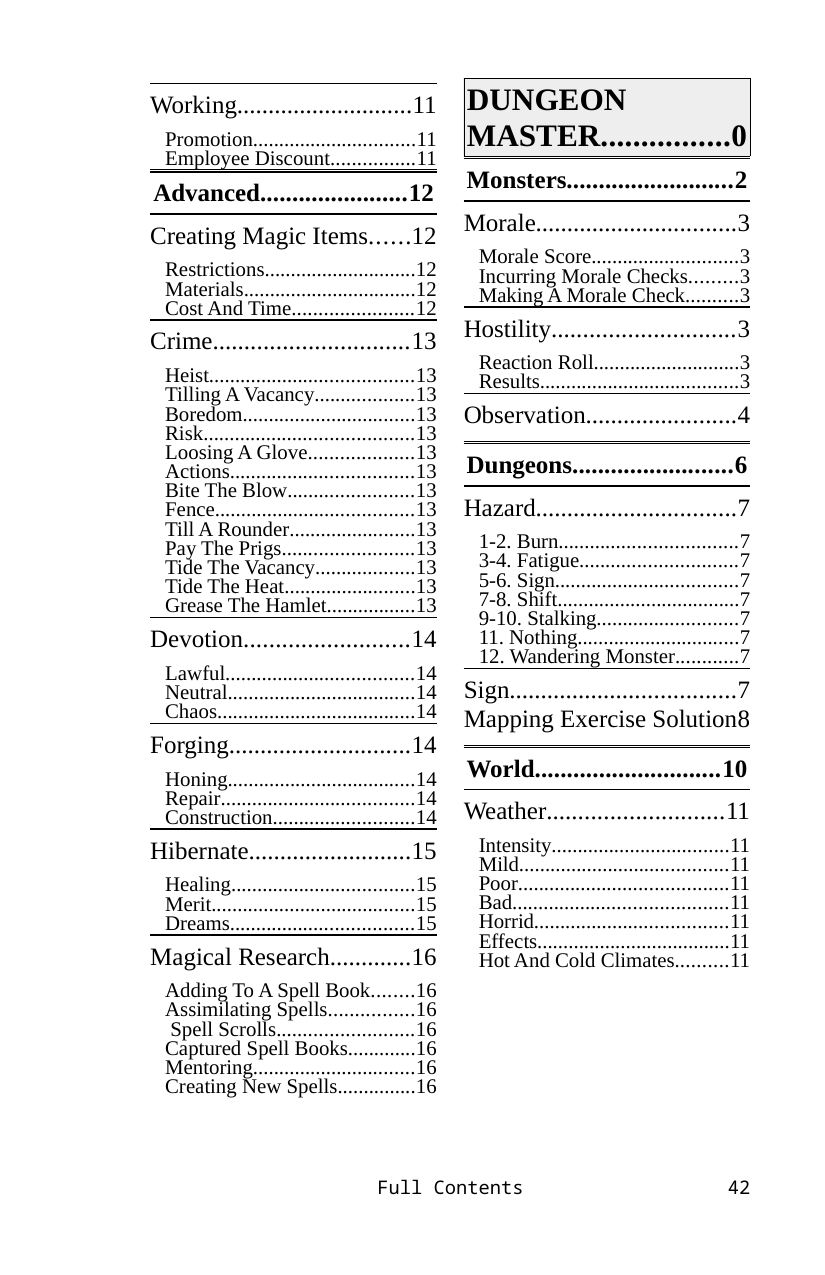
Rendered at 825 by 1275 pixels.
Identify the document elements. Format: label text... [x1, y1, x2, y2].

text Employee Discount 11 [165, 150, 437, 169]
text Hot and Cold Climates 11 [478, 952, 750, 971]
text Heist 13 [165, 367, 437, 387]
text creating magic Items 12 [150, 215, 437, 258]
text Bad 11 [478, 894, 750, 913]
text morale 3 [463, 201, 750, 246]
text Grease the Hamlet 13 [165, 597, 437, 617]
text Promotion 11 [165, 131, 437, 150]
text crime 13 [150, 321, 437, 364]
text 1-2. Burn 7 [478, 533, 750, 552]
text 9-10. Stalking 7 [478, 610, 750, 629]
text Actions 13 [165, 463, 437, 482]
text Dungeons 6 [463, 444, 750, 479]
text Hostility 3 [463, 307, 750, 351]
text Intensity 11 [478, 837, 750, 856]
text Chaos 14 [165, 703, 437, 722]
text Mild 11 [478, 856, 750, 875]
text Captured Spell Books 16 [165, 1040, 437, 1059]
text Sign 7 [463, 669, 750, 696]
text Loosing a Glove 13 [165, 444, 437, 463]
text Materials 12 [165, 281, 437, 300]
text 12. Wandering Monster 7 [478, 648, 750, 667]
text World 10 [463, 748, 750, 782]
text Weather 11 [463, 790, 750, 834]
text Assimilating spells 16 [165, 1002, 437, 1021]
text Forging 14 [150, 724, 437, 768]
text 5-6. Sign 7 [478, 572, 750, 591]
text Tide the Heat 13 [165, 578, 437, 597]
text hibernate 15 [150, 830, 437, 873]
text 7-8. Shift 7 [478, 591, 750, 610]
text Advanced 12 [150, 173, 437, 207]
text Restrictions 12 [165, 262, 437, 281]
text Monsters 2 [463, 159, 750, 194]
text Tide the Vacancy 13 [165, 559, 437, 578]
text Devotion 14 [150, 618, 437, 662]
text ​Fence 13 [165, 502, 437, 521]
text Mapping Exercise Solution 8 [463, 696, 750, 742]
text Creating New Spells 16 [165, 1078, 437, 1097]
text Hazard 7 [463, 486, 750, 530]
text Neutral 14 [165, 684, 437, 703]
text Bite the Blow 13 [165, 482, 437, 502]
text Repair 14 [165, 790, 437, 809]
text Horrid 11 [478, 913, 750, 933]
text Mentoring 16 [165, 1059, 437, 1078]
text Honing 14 [165, 771, 437, 790]
text Lawful 14 [165, 665, 437, 684]
text Dungeon Master 0 [465, 79, 750, 156]
text Construction 14 [165, 809, 437, 828]
text Pay the Prigs 13 [165, 540, 437, 559]
text Poor 11 [478, 875, 750, 894]
text 3-4. Fatigue 7 [478, 552, 750, 572]
text Healing 15 [165, 877, 437, 896]
text Making a Morale Check 3 [478, 287, 750, 306]
text Dreams 15 [165, 915, 437, 934]
text Tilling a Vacancy 13 [165, 387, 437, 406]
text Cost and Time 12 [165, 300, 437, 319]
text Reaction Roll 3 [478, 354, 750, 373]
text Morale Score 3 [478, 248, 750, 268]
text Magical Research 16 [150, 936, 437, 979]
text Till a Rounder 13 [165, 521, 437, 540]
text Boredom 13 [165, 406, 437, 425]
text 11. Nothing 7 [478, 629, 750, 648]
text Results 3 [478, 373, 750, 393]
text Merit 15 [165, 896, 437, 915]
text Risk 13 [165, 425, 437, 444]
text working 11 [150, 84, 437, 128]
text Effects 11 [478, 933, 750, 952]
text Spell Scrolls 16 [165, 1021, 437, 1040]
text Adding to a spell book 16 [165, 982, 437, 1002]
text Observation 4 [463, 394, 750, 438]
text Incurring Morale Checks 3 [478, 268, 750, 287]
